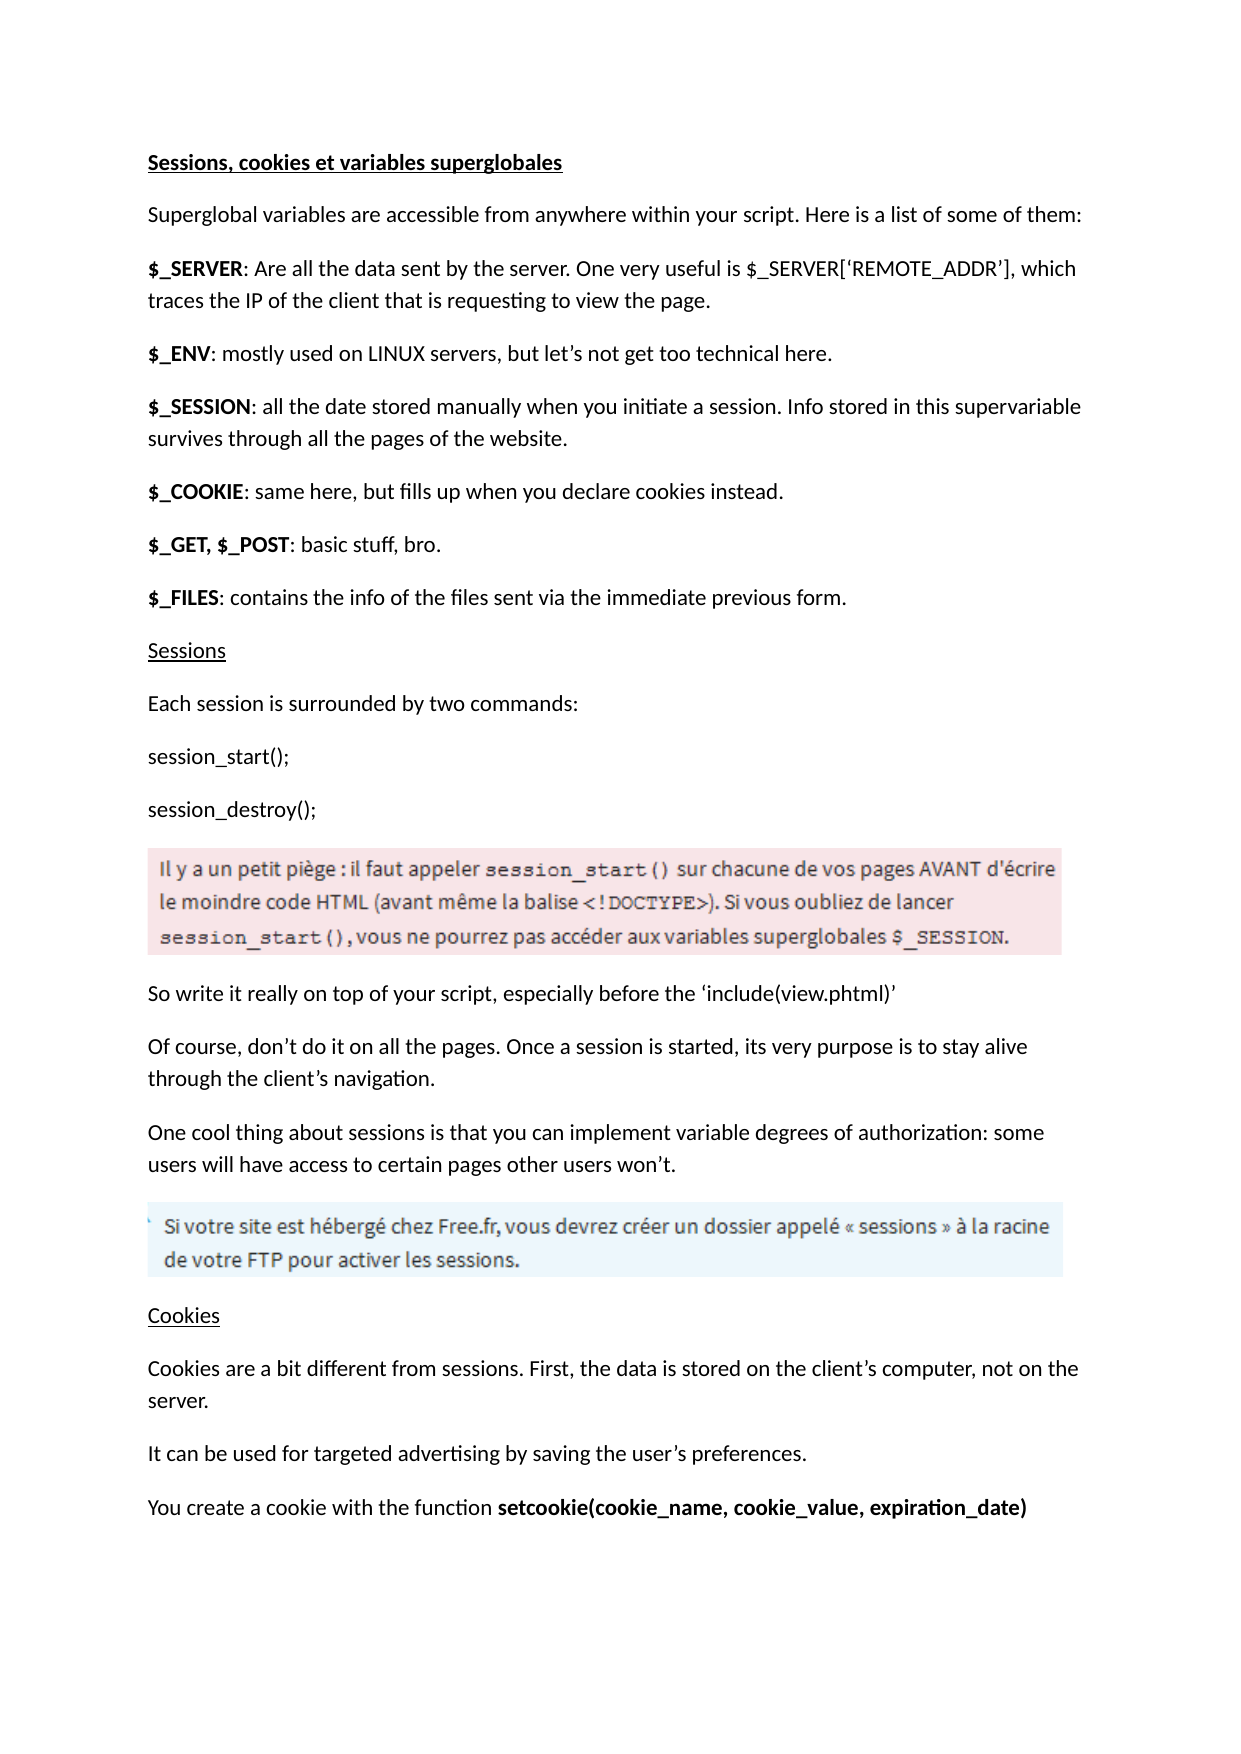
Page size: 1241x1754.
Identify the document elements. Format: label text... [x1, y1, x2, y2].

text $_SERVER: Are all the data sent by the server. One very useful is $_SERVER[‘REMOTE_ADDR’], which traces the IP of the client that is requesting to view the page. [148, 254, 1093, 314]
text Superglobal variables are accessible from anywhere within your script. Here is a list of some of them: [148, 201, 1093, 229]
text session_destroy(); [148, 795, 1093, 823]
text Sessions, cookies et variables superglobales [148, 148, 1093, 176]
text Sessions [148, 636, 1093, 664]
text $_FILES: contains the info of the files sent via the immediate previous form. [148, 583, 1093, 611]
text Of course, don’t do it on all the pages. Once a session is started, its very purpose is to stay alive through the client’s navigation. [148, 1032, 1093, 1093]
picture [147, 848, 1062, 955]
text session_start(); [148, 742, 1093, 770]
text $_ENV: mostly used on LINUX servers, but let’s not get too technical here. [148, 339, 1093, 367]
text So write it really on top of your script, especially before the ‘include(view.phtml)’ [148, 979, 1093, 1007]
text You create a cookie with the function setcookie(cookie_name, cookie_value, expiration_date) [148, 1493, 1093, 1521]
text $_SESSION: all the date stored manually when you initiate a session. Info stored in this supervariable survives through all the pages of the website. [148, 392, 1093, 452]
picture [147, 1202, 1064, 1277]
text Each session is surrounded by two commands: [148, 689, 1093, 717]
text Cookies [148, 1301, 1093, 1329]
text It can be used for targeted advertising by saving the user’s preferences. [148, 1439, 1093, 1468]
text $_COOKIE: same here, but fills up when you declare cookies instead. [148, 477, 1093, 505]
text One cool thing about sessions is that you can implement variable degrees of authorization: some users will have access to certain pages other users won’t. [148, 1118, 1093, 1178]
text Cookies are a bit different from sessions. First, the data is stored on the client’s computer, not on the server. [148, 1354, 1093, 1414]
text $_GET, $_POST: basic stuff, bro. [148, 530, 1093, 558]
